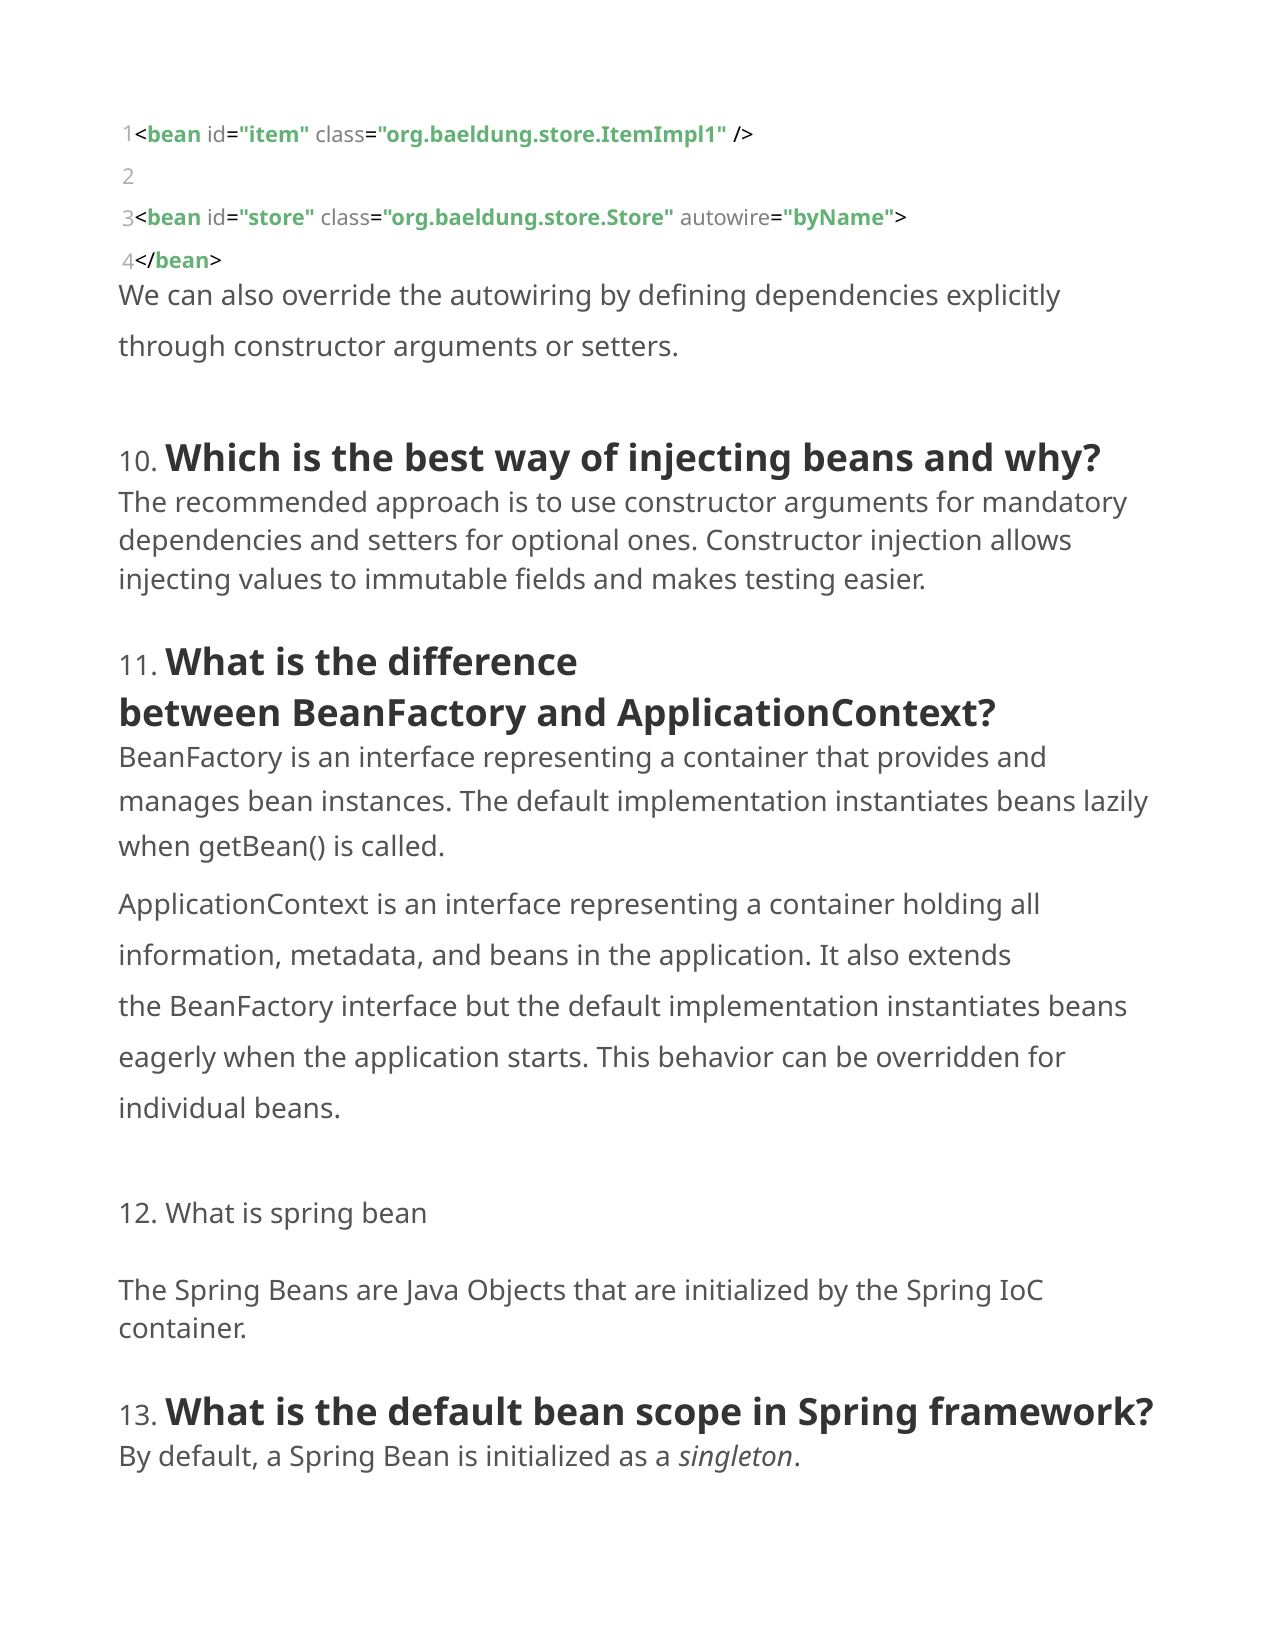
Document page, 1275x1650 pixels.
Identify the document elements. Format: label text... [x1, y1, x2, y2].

text 11. What is the difference between BeanFactory and ApplicationContext? [118, 636, 1157, 738]
text 12. What is spring bean [118, 1193, 1157, 1231]
text We can also override the autowiring by defining dependencies explicitly through constructor arguments or setters. [118, 275, 1157, 365]
text 10. Which is the best way of injecting beans and why? [118, 431, 1157, 482]
text By default, a Spring Bean is initialized as a singleton. [118, 1436, 1157, 1474]
text ApplicationContext is an interface representing a container holding all information, metadata, and beans in the application. It also extends the BeanFactory interface but the default implementation instantiates beans eagerly when the application starts. This behavior can be overridden for individual beans. [118, 884, 1157, 1127]
table_header <bean id="item" class="org.baeldung.store.ItemImpl1" /> <bean id="store" class="org.baeldung.store.Store" autowire="byName"> </bean> [134, 118, 1022, 275]
text The recommended approach is to use constructor arguments for mandatory dependencies and setters for optional ones. Constructor injection allows injecting values to immutable fields and makes testing easier. [118, 482, 1157, 597]
table_header 1 2 3 4 [118, 118, 134, 275]
text The Spring Beans are Java Objects that are initialized by the Spring IoC container. [118, 1270, 1157, 1346]
text BeanFactory is an interface representing a container that provides and manages bean instances. The default implementation instantiates beans lazily when getBean() is called. [118, 738, 1157, 864]
text 13. What is the default bean scope in Spring framework? [118, 1385, 1157, 1436]
